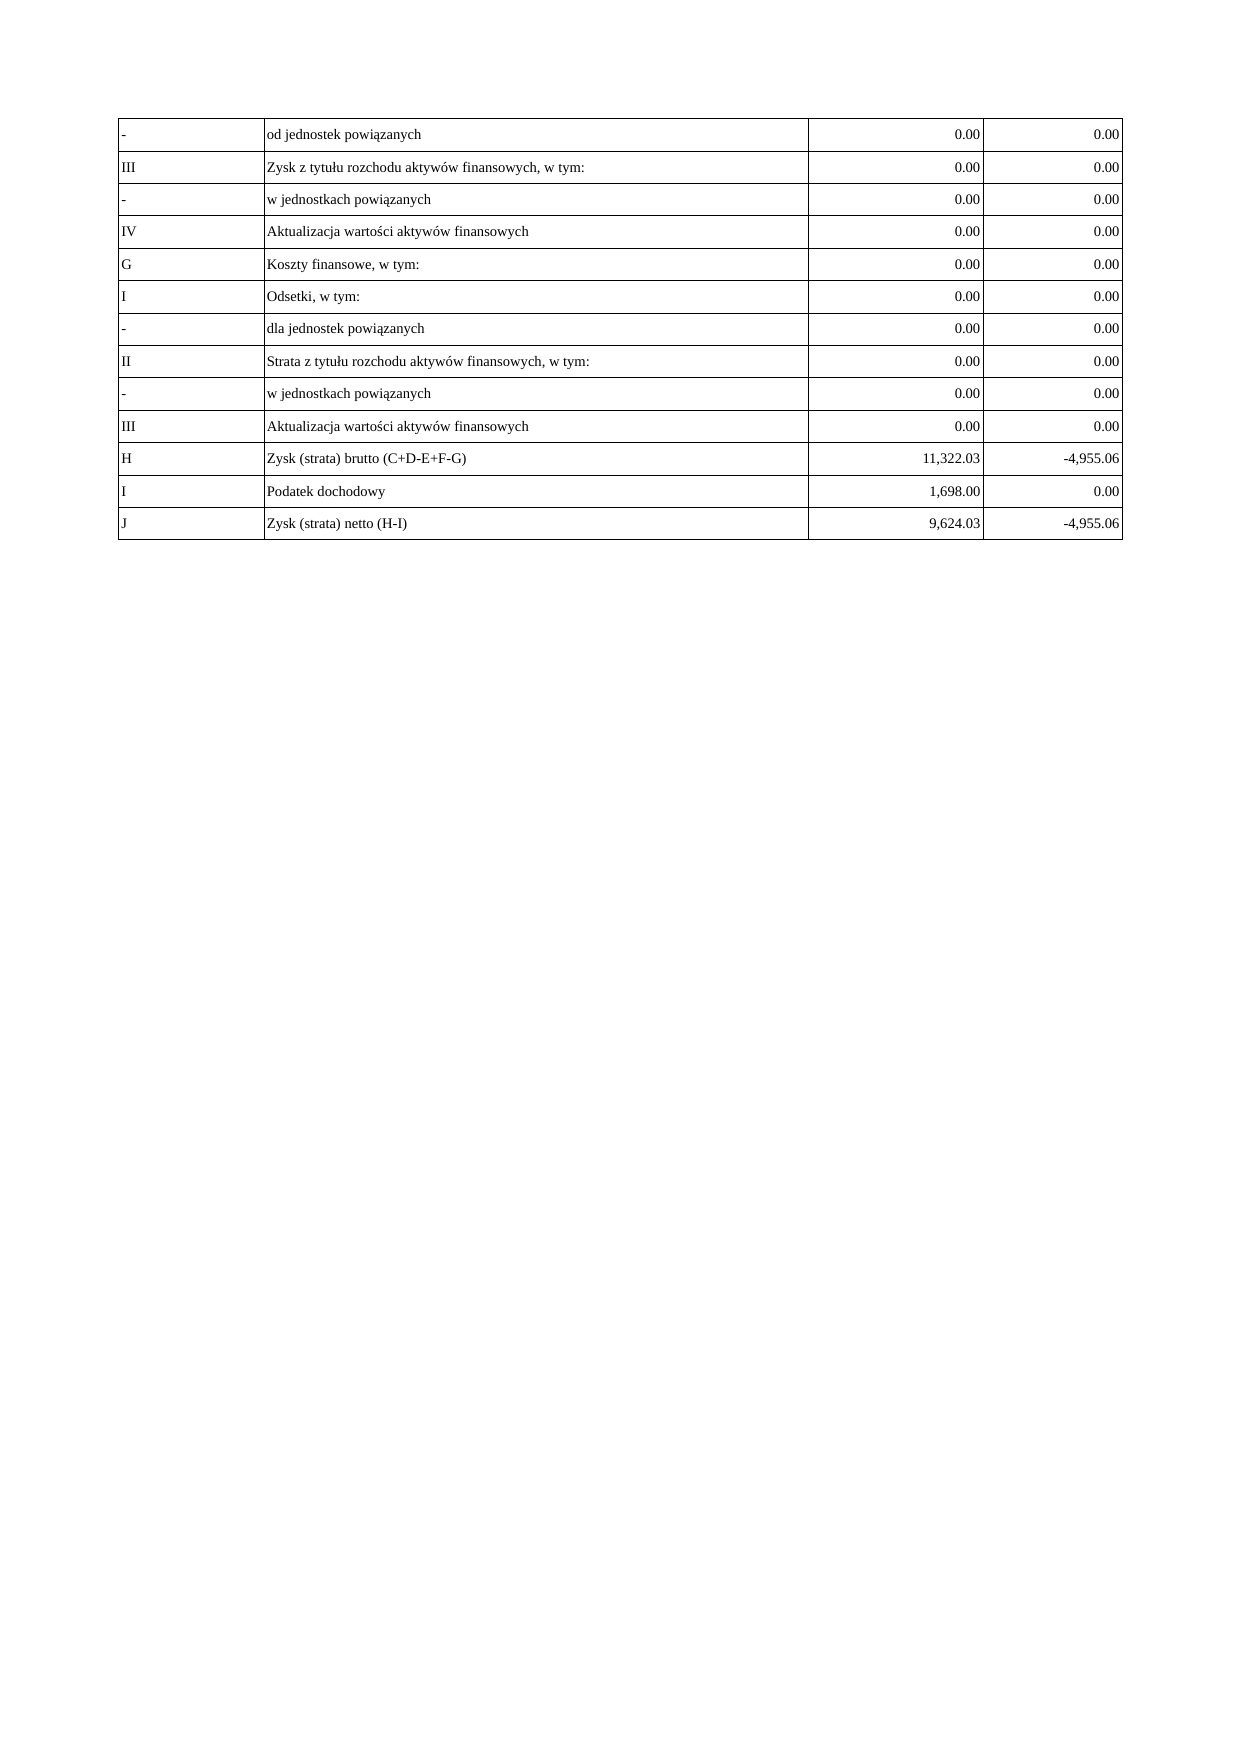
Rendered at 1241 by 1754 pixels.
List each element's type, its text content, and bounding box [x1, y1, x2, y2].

table_cell w jednostkach powiązanych [265, 184, 808, 215]
table_cell H [119, 443, 264, 474]
table_cell 0,00 [984, 411, 1122, 442]
table_cell 0,00 [809, 152, 983, 183]
table_cell Zysk (strata) brutto (C+D-E+F-G) [265, 443, 808, 474]
table_cell - [119, 184, 264, 215]
table_cell 0,00 [984, 249, 1122, 280]
table_cell G [119, 249, 264, 280]
table_cell - [119, 378, 264, 410]
table_cell 0,00 [809, 184, 983, 215]
table_cell Odsetki, w tym: [265, 281, 808, 312]
table_cell 0,00 [984, 216, 1122, 248]
table_cell w jednostkach powiązanych [265, 378, 808, 410]
table_cell 11 322,03 [809, 443, 983, 474]
table_cell 0,00 [984, 314, 1122, 345]
table_cell 1 698,00 [809, 476, 983, 507]
table_cell Zysk z tytułu rozchodu aktywów finansowych, w tym: [265, 152, 808, 183]
table_cell Zysk (strata) netto (H-I) [265, 508, 808, 539]
table_cell I [119, 476, 264, 507]
table_cell 9 624,03 [809, 508, 983, 539]
table_cell Koszty finansowe, w tym: [265, 249, 808, 280]
table_cell - [119, 119, 264, 151]
table_cell III [119, 411, 264, 442]
table_cell Strata z tytułu rozchodu aktywów finansowych, w tym: [265, 346, 808, 377]
table_cell 0,00 [984, 119, 1122, 151]
table_cell 0,00 [809, 314, 983, 345]
table_cell Aktualizacja wartości aktywów finansowych [265, 411, 808, 442]
table_cell 0,00 [809, 378, 983, 410]
table_cell 0,00 [984, 476, 1122, 507]
table_cell -4 955,06 [984, 443, 1122, 474]
table_cell dla jednostek powiązanych [265, 314, 808, 345]
table_cell 0,00 [984, 378, 1122, 410]
table_cell J [119, 508, 264, 539]
table_cell 0,00 [809, 346, 983, 377]
table_cell 0,00 [809, 249, 983, 280]
table_cell - [119, 314, 264, 345]
table_cell IV [119, 216, 264, 248]
table_cell 0,00 [809, 411, 983, 442]
table_cell Aktualizacja wartości aktywów finansowych [265, 216, 808, 248]
table_cell II [119, 346, 264, 377]
table_cell Podatek dochodowy [265, 476, 808, 507]
table_cell 0,00 [984, 152, 1122, 183]
table_cell -4 955,06 [984, 508, 1122, 539]
table_cell od jednostek powiązanych [265, 119, 808, 151]
table_cell 0,00 [809, 281, 983, 312]
table_cell 0,00 [984, 184, 1122, 215]
table_cell I [119, 281, 264, 312]
table_cell 0,00 [984, 346, 1122, 377]
table_cell III [119, 152, 264, 183]
table_cell 0,00 [809, 216, 983, 248]
table_cell 0,00 [984, 281, 1122, 312]
table_cell 0,00 [809, 119, 983, 151]
